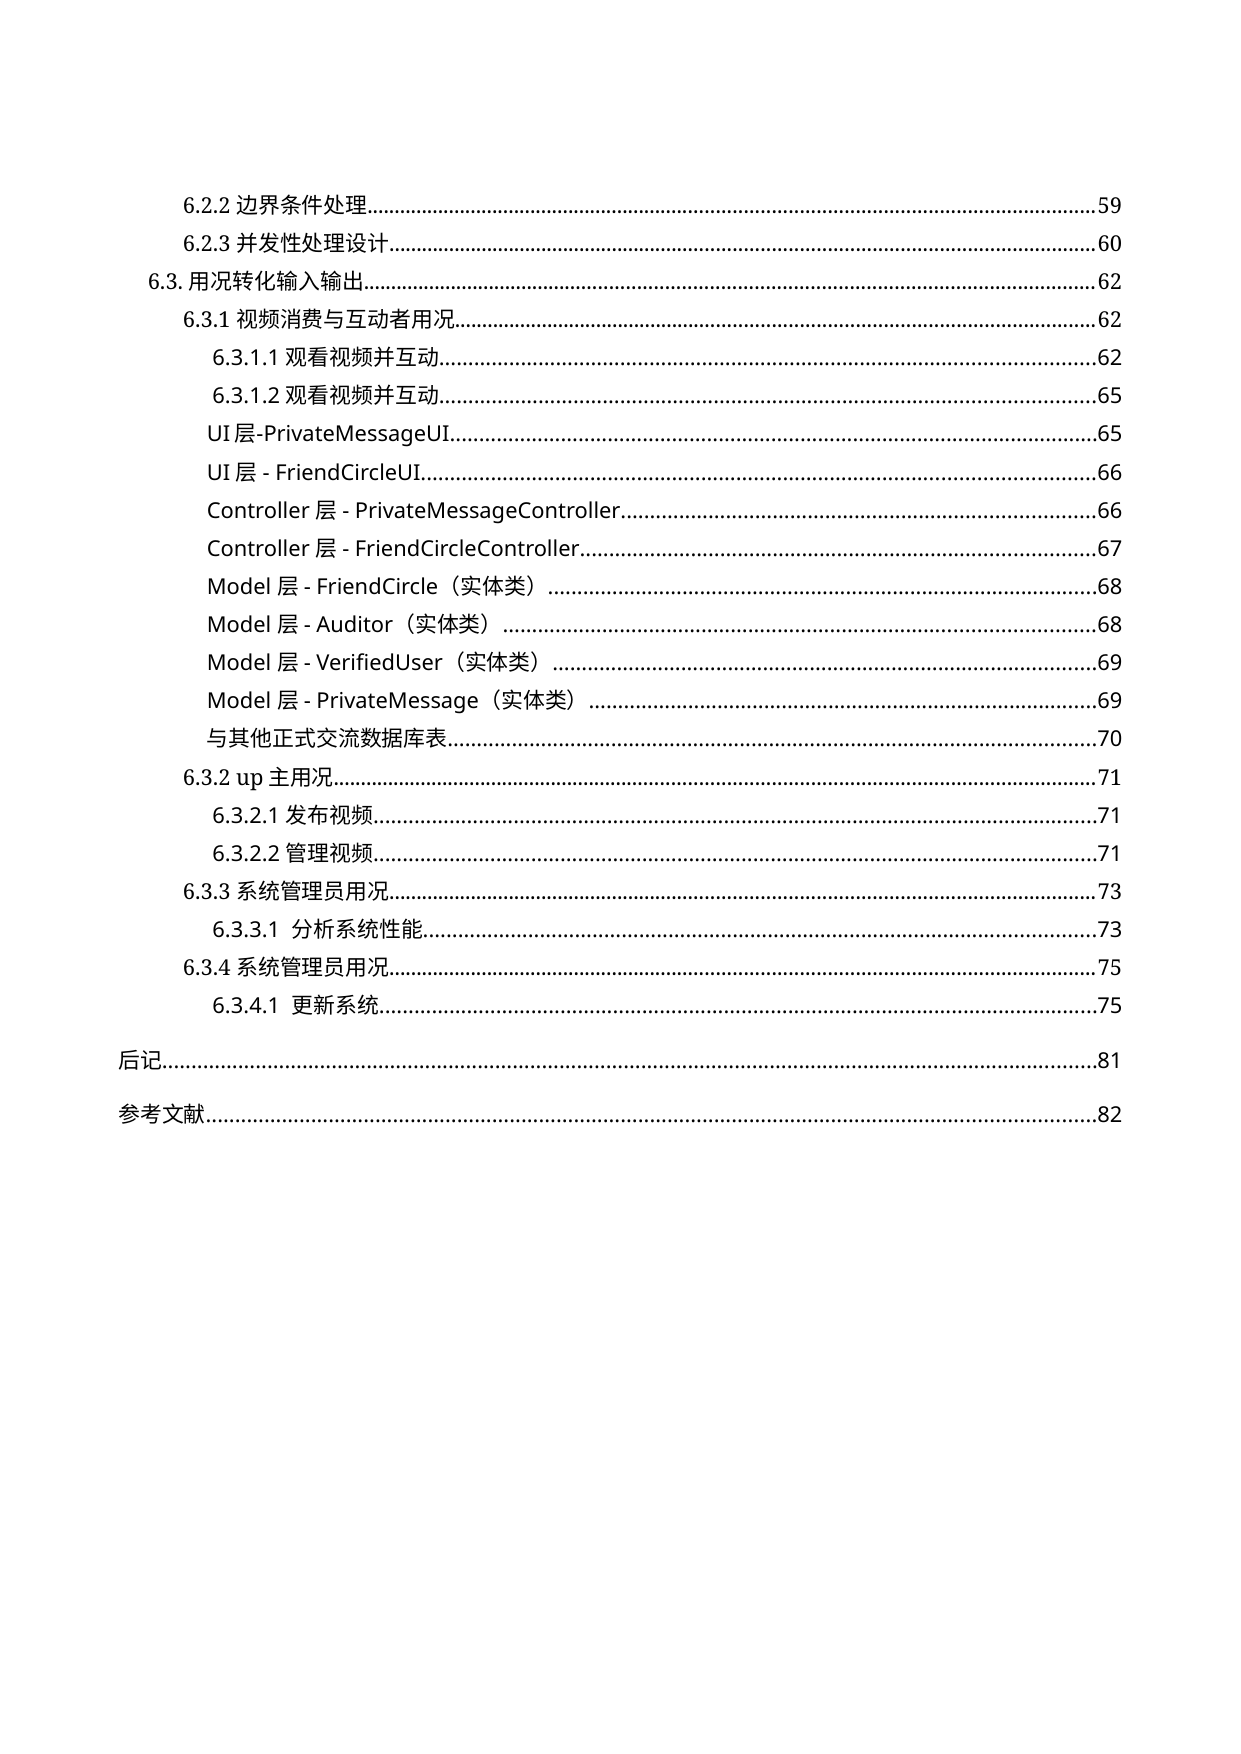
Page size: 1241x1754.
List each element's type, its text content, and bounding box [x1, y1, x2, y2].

text Controller 层 - FriendCircleController 67 [207, 531, 1122, 562]
text 与其他正式交流数据库表 70 [207, 721, 1122, 753]
text Model 层 - Auditor（实体类） 68 [207, 607, 1122, 639]
text Model 层 - VerifiedUser（实体类） 69 [207, 645, 1122, 677]
text 后记 81 [118, 1043, 1122, 1074]
text Model 层 - FriendCircle（实体类） 68 [207, 569, 1122, 601]
text UI层-PrivateMessageUI 65 [207, 416, 1122, 448]
text 6.2.2 边界条件处理 59 [177, 188, 1122, 219]
text Controller 层 - PrivateMessageController 66 [207, 493, 1122, 524]
text 6.3.2 up主用况 71 [177, 759, 1122, 791]
text 6.3.3.1 分析系统性能 73 [207, 912, 1122, 944]
text 6.2.3 并发性处理设计 60 [177, 226, 1122, 257]
text 6.3.4 系统管理员用况 75 [177, 950, 1122, 982]
text 6.3.1 视频消费与互动者用况 62 [177, 302, 1122, 334]
text Model 层 - PrivateMessage（实体类） 69 [207, 683, 1122, 715]
text 6.3.1.1 观看视频并互动 62 [207, 340, 1122, 372]
text 6.3.2.2 管理视频 71 [207, 836, 1122, 867]
text 参考文献 82 [118, 1097, 1122, 1129]
text 6.3.4.1 更新系统 75 [207, 988, 1122, 1020]
text 6.3.3 系统管理员用况 73 [177, 874, 1122, 906]
text 6.3. 用况转化输入输出 62 [148, 264, 1122, 296]
text 6.3.2.1 发布视频 71 [207, 798, 1122, 829]
text 6.3.1.2 观看视频并互动 65 [207, 378, 1122, 410]
text UI 层 - FriendCircleUI 66 [207, 454, 1122, 486]
